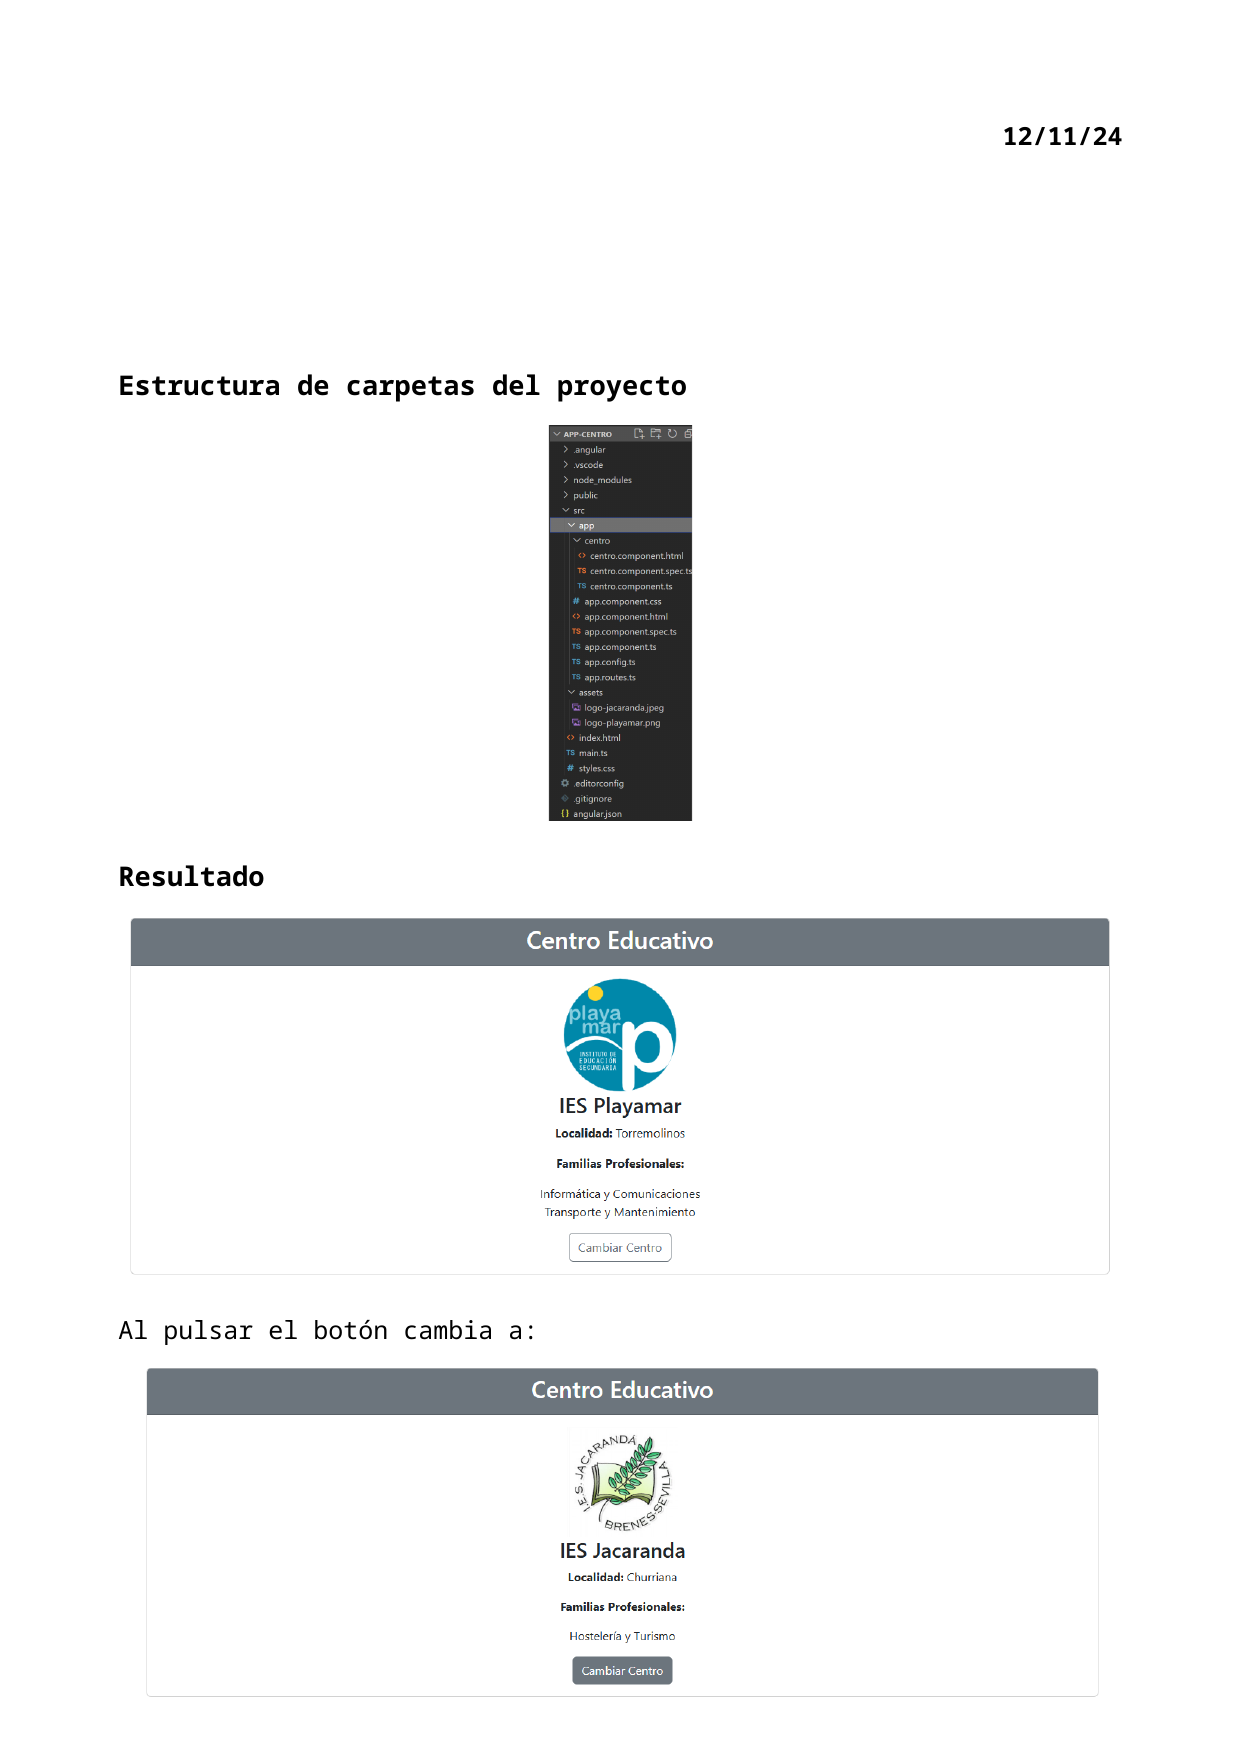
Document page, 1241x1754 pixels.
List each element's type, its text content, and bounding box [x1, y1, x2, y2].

text Al pulsar el botón cambia a: [118, 1312, 1122, 1346]
picture [124, 1355, 1129, 1712]
picture [548, 425, 693, 821]
text Estructura de carpetas del proyecto [118, 366, 1122, 403]
picture [118, 910, 1123, 1284]
text Resultado [118, 857, 1122, 894]
